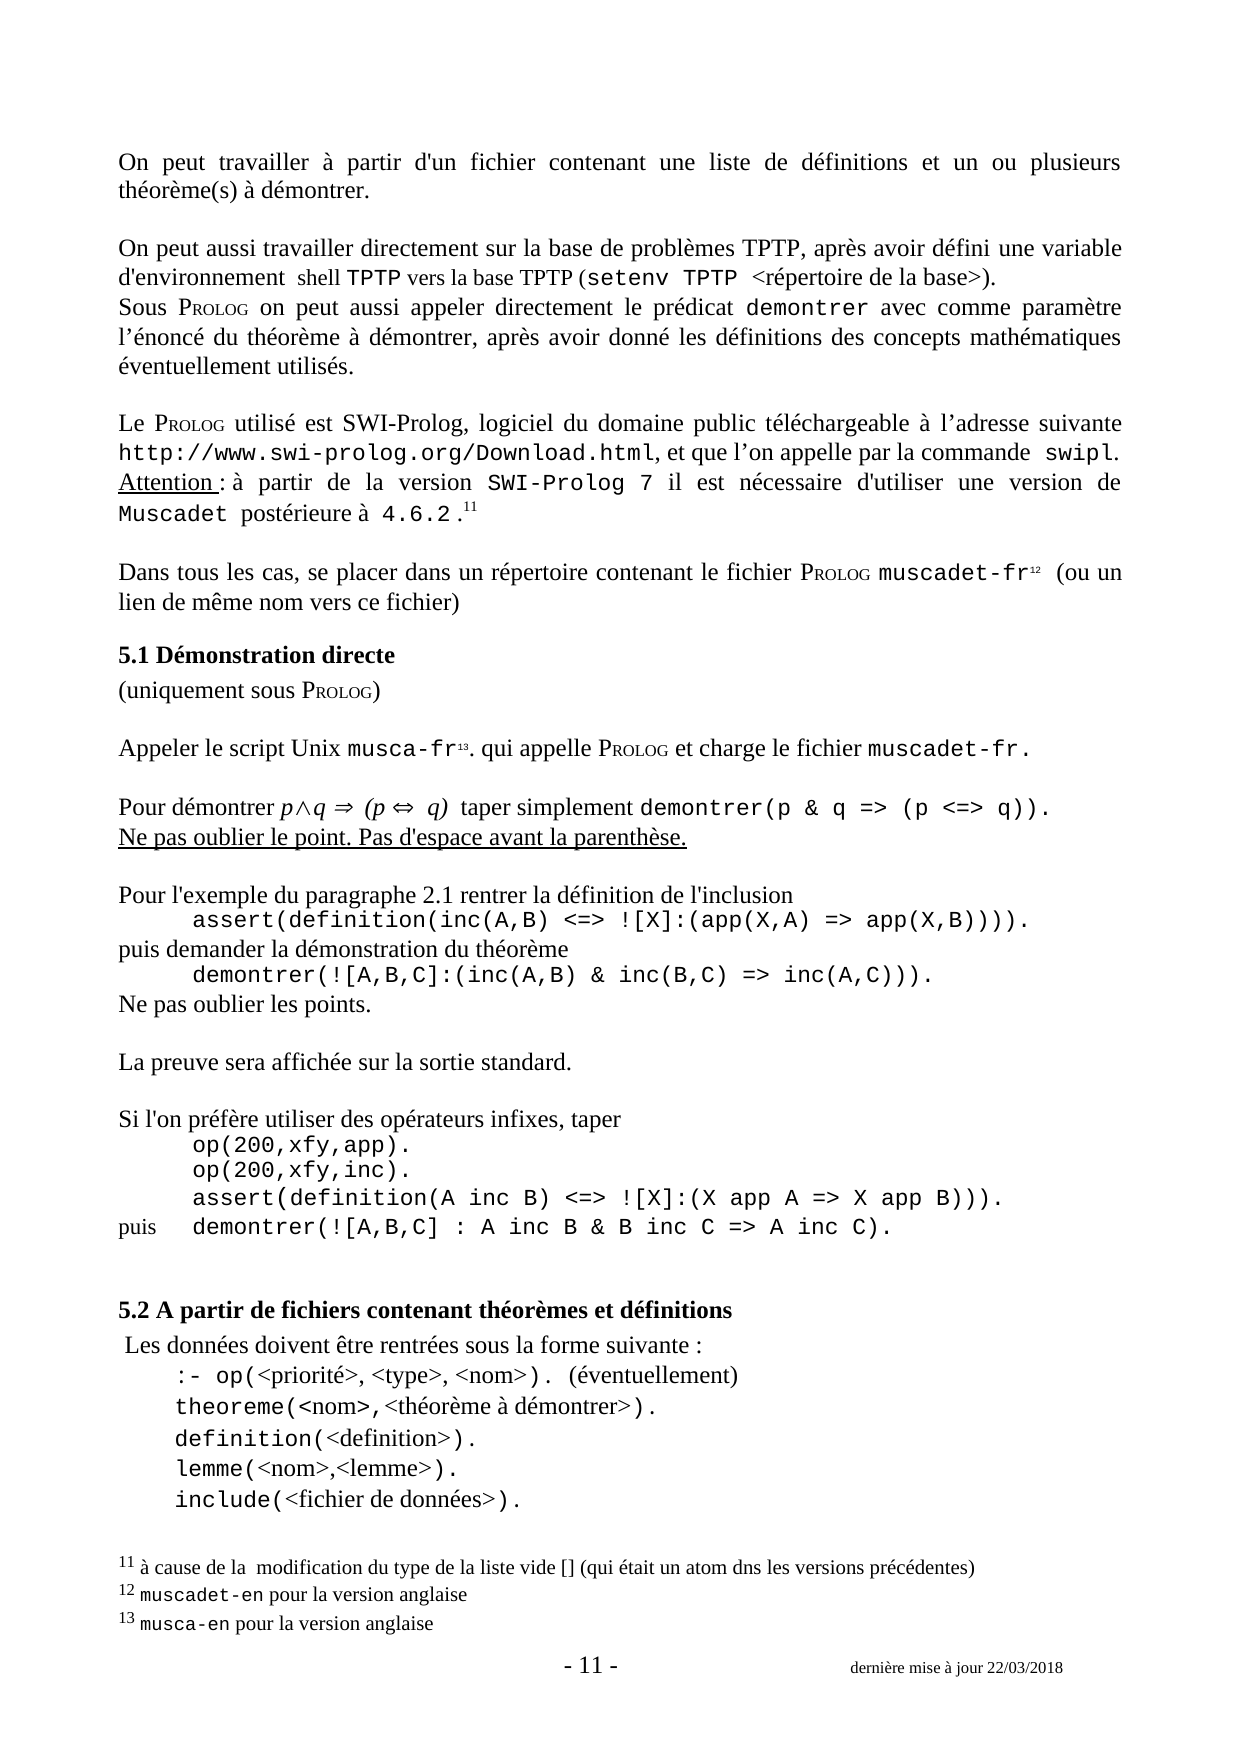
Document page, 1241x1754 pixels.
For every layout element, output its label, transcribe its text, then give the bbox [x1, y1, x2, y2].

text theoreme(<nom>,<théorème à démontrer>). [174, 1390, 1122, 1422]
text musca-en pour la version anglaise [118, 1607, 1122, 1636]
text include(<fichier de données>). [174, 1483, 1122, 1514]
text Attention : à partir de la version SWI-Prolog 7 il est nécessaire d'utiliser une version de Muscadet postérieure à 4.6.2 . [118, 467, 1122, 528]
subtitle 5.2 A partir de fichiers contenant théorèmes et définitions [118, 1295, 1122, 1324]
text :- op(<priorité>, <type>, <nom>). (éventuellement) [174, 1359, 1122, 1390]
text Appeler le script Unix musca-fr. qui appelle Prolog et charge le fichier muscadet-fr. [118, 733, 1122, 763]
text Pour l'exemple du paragraphe 2.1 rentrer la définition de l'inclusion [118, 880, 1122, 908]
text Ne pas oublier les points. [118, 989, 1122, 1018]
text On peut travailler à partir d'un fichier contenant une liste de définitions et un ou plusieurs théorème(s) à démontrer. [118, 147, 1122, 204]
text puis demontrer(![A,B,C] : A inc B & B inc C => A inc C). [118, 1213, 1122, 1241]
text Dans tous les cas, se placer dans un répertoire contenant le fichier Prolog muscadet-fr (ou un lien de même nom vers ce fichier) [118, 557, 1122, 616]
text lemme(<nom>,<lemme>). [174, 1453, 1122, 1483]
text assert(definition(inc(A,B) <=> ![X]:(app(X,A) => app(X,B)))). [118, 908, 1122, 934]
text assert(definition(A inc B) <=> ![X]:(X app A => X app B))). [118, 1185, 1122, 1213]
text op(200,xfy,app). [118, 1133, 1122, 1159]
text Sous Prolog on peut aussi appeler directement le prédicat demontrer avec comme paramètre l’énoncé du théorème à démontrer, après avoir donné les définitions des concepts mathématiques éventuellement utilisés. [118, 292, 1122, 380]
text definition(<definition>). [174, 1422, 1122, 1453]
text Le Prolog utilisé est SWI-Prolog, logiciel du domaine public téléchargeable à l’adresse suivante http://www.swi-prolog.org/Download.html, et que l’on appelle par la commande swipl. [118, 408, 1122, 467]
text La preuve sera affichée sur la sortie standard. [118, 1047, 1122, 1075]
text à cause de la modification du type de la liste vide [] (qui était un atom dns les versions précédentes) [118, 1552, 1122, 1579]
text demontrer(![A,B,C]:(inc(A,B) & inc(B,C) => inc(A,C))). [118, 963, 1122, 989]
text Les données doivent être rentrées sous la forme suivante : [118, 1330, 1122, 1359]
text Ne pas oublier le point. Pas d'espace avant la parenthèse. [118, 822, 1122, 851]
text puis demander la démonstration du théorème [118, 934, 1122, 963]
text muscadet-en pour la version anglaise [118, 1579, 1122, 1607]
subtitle 5.1 Démonstration directe [118, 641, 1122, 669]
text On peut aussi travailler directement sur la base de problèmes TPTP, après avoir défini une variable d'environnement shell TPTP vers la base TPTP (setenv TPTP <répertoire de la base>). [118, 233, 1122, 292]
text op(200,xfy,inc). [118, 1159, 1122, 1185]
text Pour démontrer p∧q  (p ⇔ q) taper simplement demontrer(p & q => (p <=> q)). [118, 792, 1122, 822]
text (uniquement sous Prolog) [118, 676, 1122, 704]
text Si l'on préfère utiliser des opérateurs infixes, taper [118, 1104, 1122, 1133]
